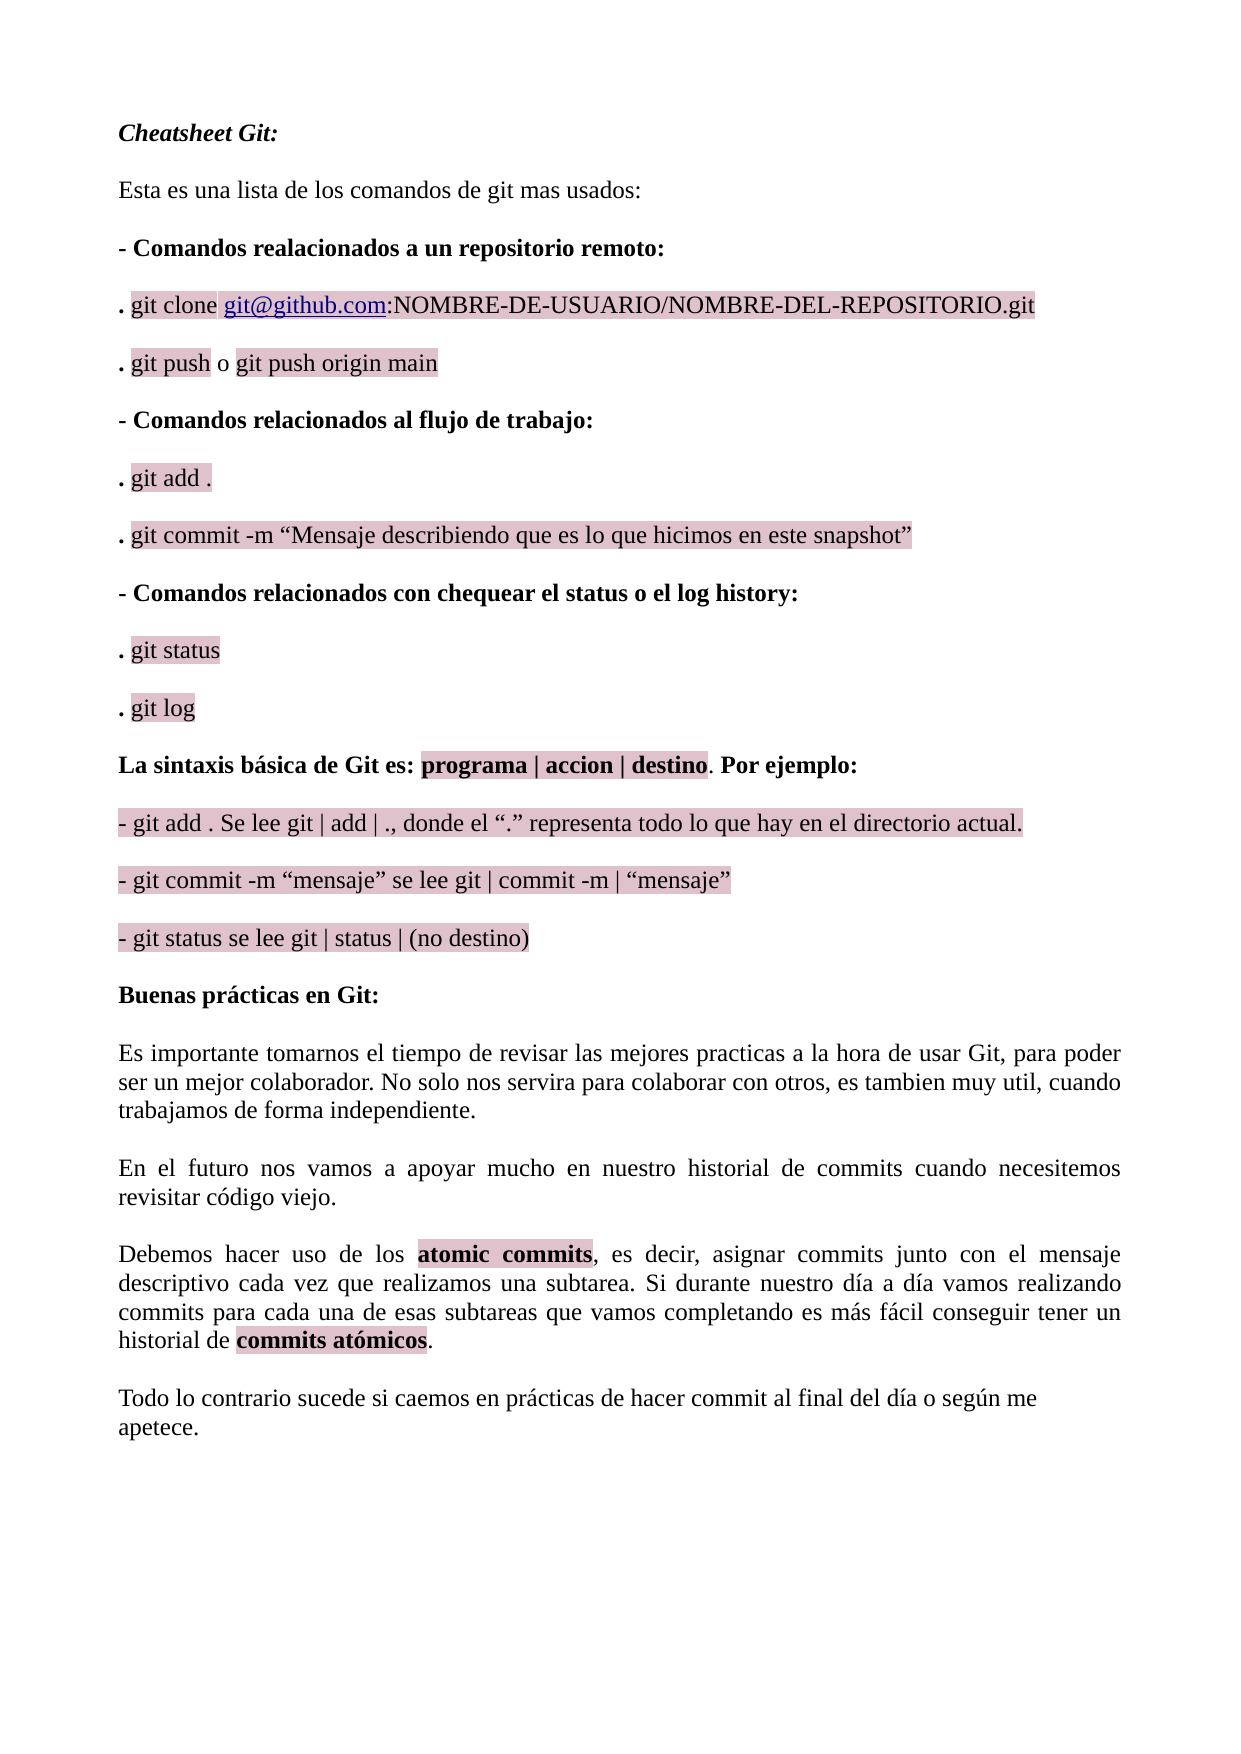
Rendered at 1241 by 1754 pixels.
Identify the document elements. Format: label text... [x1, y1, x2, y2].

text Esta es una lista de los comandos de git mas usados: [118, 176, 1122, 204]
text - Comandos realacionados a un repositorio remoto: [118, 233, 1122, 262]
text - git add . Se lee git | add | ., donde el “.” representa todo lo que hay en el directorio actual. [118, 808, 1122, 837]
text - git commit -m “mensaje” se lee git | commit -m | “mensaje” [118, 866, 1122, 894]
text . git add . [118, 463, 1122, 492]
text . git status [118, 636, 1122, 664]
text Cheatsheet Git: [118, 118, 1122, 147]
text - Comandos relacionados con chequear el status o el log history: [118, 578, 1122, 607]
text . git log [118, 693, 1122, 722]
text Es importante tomarnos el tiempo de revisar las mejores practicas a la hora de usar Git, para poder ser un mejor colaborador. No solo nos servira para colaborar con otros, es tambien muy util, cuando trabajamos de forma independiente. [118, 1038, 1122, 1124]
text - Comandos relacionados al flujo de trabajo: [118, 406, 1122, 434]
text - git status se lee git | status | (no destino) [118, 923, 1122, 952]
text . git clone git@github.com:NOMBRE-DE-USUARIO/NOMBRE-DEL-REPOSITORIO.git [118, 291, 1122, 319]
text . git commit -m “Mensaje describiendo que es lo que hicimos en este snapshot” [118, 521, 1122, 549]
text Debemos hacer uso de los atomic commits, es decir, asignar commits junto con el mensaje descriptivo cada vez que realizamos una subtarea. Si durante nuestro día a día vamos realizando commits para cada una de esas subtareas que vamos completando es más fácil conseguir tener un historial de commits atómicos. [118, 1239, 1122, 1354]
text . git push o git push origin main [118, 348, 1122, 377]
text Todo lo contrario sucede si caemos en prácticas de hacer commit al final del día o según me apetece. [118, 1383, 1122, 1441]
text En el futuro nos vamos a apoyar mucho en nuestro historial de commits cuando necesitemos revisitar código viejo. [118, 1153, 1122, 1211]
text La sintaxis básica de Git es: programa | accion | destino. Por ejemplo: [118, 751, 1122, 779]
text Buenas prácticas en Git: [118, 981, 1122, 1009]
